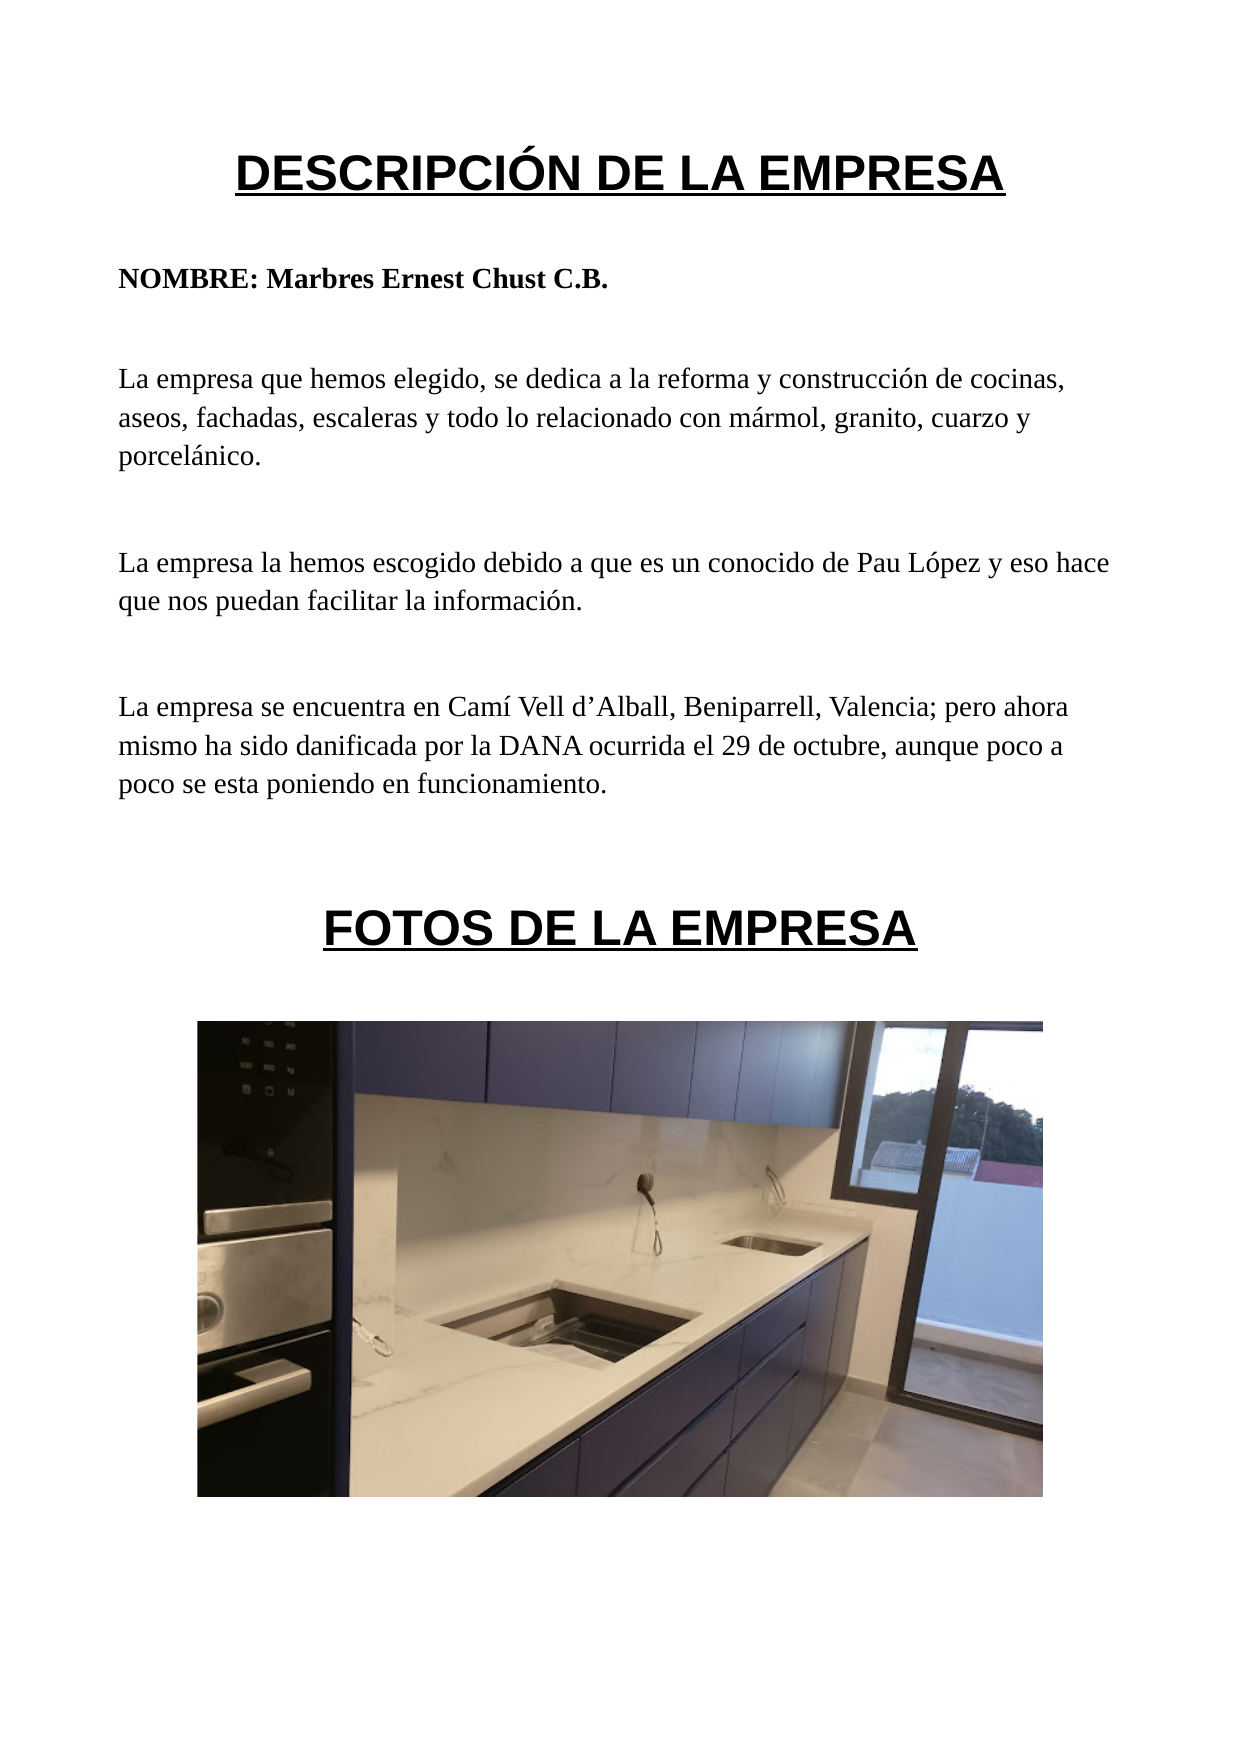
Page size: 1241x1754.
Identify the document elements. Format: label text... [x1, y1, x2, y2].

text La empresa que hemos elegido, se dedica a la reforma y construcción de cocinas, aseos, fachadas, escaleras y todo lo relacionado con mármol, granito, cuarzo y porcelánico. [118, 361, 1122, 472]
picture [197, 1021, 1043, 1497]
text NOMBRE: Marbres Ernest Chust C.B. [118, 261, 1122, 294]
subtitle FOTOS DE LA EMPRESA [118, 898, 1122, 955]
text La empresa se encuentra en Camí Vell d’Alball, Beniparrell, Valencia; pero ahora mismo ha sido danificada por la DANA ocurrida el 29 de octubre, aunque poco a poco se esta poniendo en funcionamiento. [118, 689, 1122, 800]
subtitle DESCRIPCIÓN DE LA EMPRESA [118, 143, 1122, 201]
text La empresa la hemos escogido debido a que es un conocido de Pau López y eso hace que nos puedan facilitar la información. [118, 545, 1122, 617]
